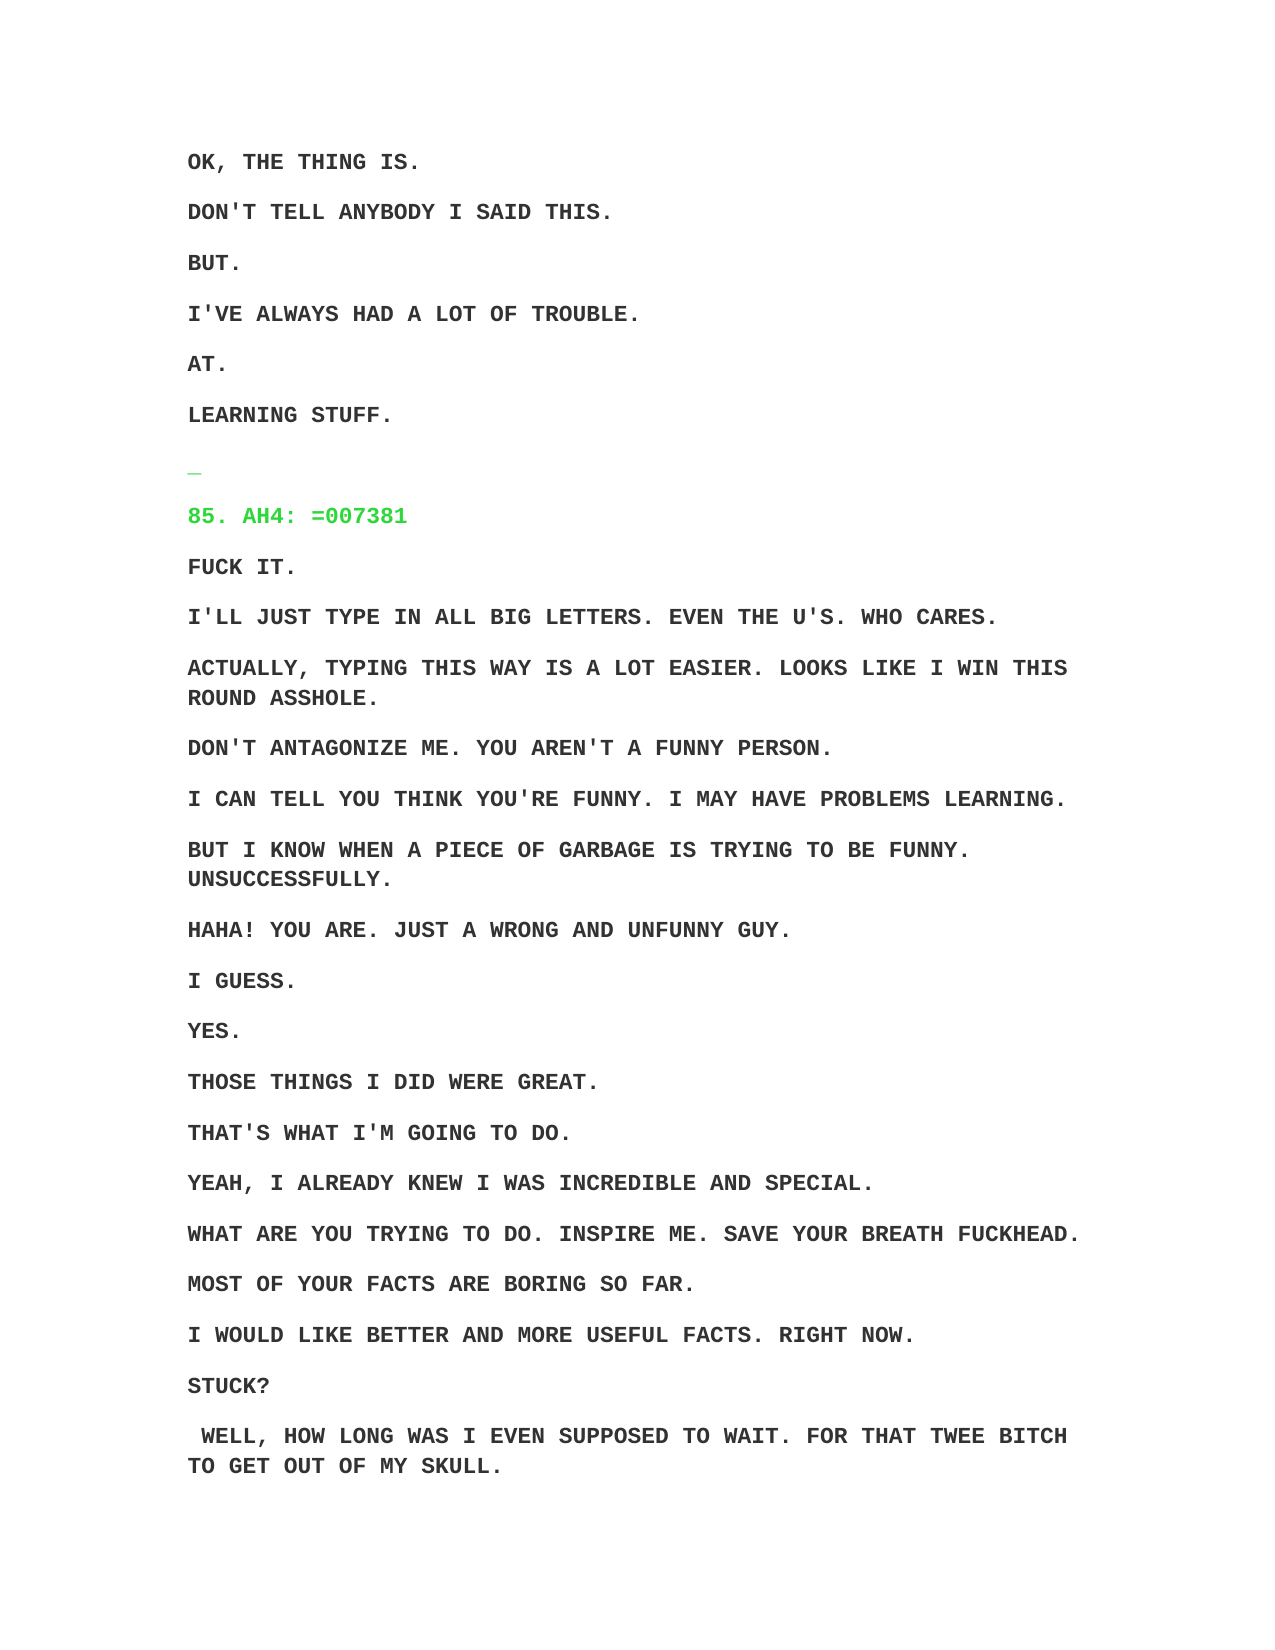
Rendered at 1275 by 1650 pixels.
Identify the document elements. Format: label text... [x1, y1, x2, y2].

text MOST OF YOUR FACTS ARE BORING SO FAR. [187, 1273, 1087, 1299]
text BUT I KNOW WHEN A PIECE OF GARBAGE IS TRYING TO BE FUNNY. UNSUCCESSFULLY. [187, 838, 1087, 894]
text YES. [187, 1019, 1087, 1046]
text I'LL JUST TYPE IN ALL BIG LETTERS. EVEN THE U'S. WHO CARES. [187, 606, 1087, 632]
text STUCK? [187, 1374, 1087, 1400]
text THOSE THINGS I DID WERE GREAT. [187, 1070, 1087, 1096]
text WELL, HOW LONG WAS I EVEN SUPPOSED TO WAIT. FOR THAT TWEE BITCH TO GET OUT OF MY SKULL. [187, 1424, 1087, 1480]
text FUCK IT. [187, 555, 1087, 581]
text 85. AH4: =007381 [187, 504, 1087, 530]
text I GUESS. [187, 969, 1087, 995]
text DON'T ANTAGONIZE ME. YOU AREN'T A FUNNY PERSON. [187, 737, 1087, 763]
text BUT. [187, 251, 1087, 277]
text I'VE ALWAYS HAD A LOT OF TROUBLE. [187, 302, 1087, 328]
text I WOULD LIKE BETTER AND MORE USEFUL FACTS. RIGHT NOW. [187, 1323, 1087, 1349]
text I CAN TELL YOU THINK YOU'RE FUNNY. I MAY HAVE PROBLEMS LEARNING. [187, 787, 1087, 813]
text _ [187, 454, 1087, 480]
text ACTUALLY, TYPING THIS WAY IS A LOT EASIER. LOOKS LIKE I WIN THIS ROUND ASSHOLE. [187, 656, 1087, 712]
text YEAH, I ALREADY KNEW I WAS INCREDIBLE AND SPECIAL. [187, 1171, 1087, 1197]
text THAT'S WHAT I'M GOING TO DO. [187, 1121, 1087, 1147]
text WHAT ARE YOU TRYING TO DO. INSPIRE ME. SAVE YOUR BREATH FUCKHEAD. [187, 1222, 1087, 1248]
text AT. [187, 352, 1087, 378]
text DON'T TELL ANYBODY I SAID THIS. [187, 201, 1087, 227]
text LEARNING STUFF. [187, 403, 1087, 429]
text OK, THE THING IS. [187, 150, 1087, 176]
text HAHA! YOU ARE. JUST A WRONG AND UNFUNNY GUY. [187, 918, 1087, 944]
